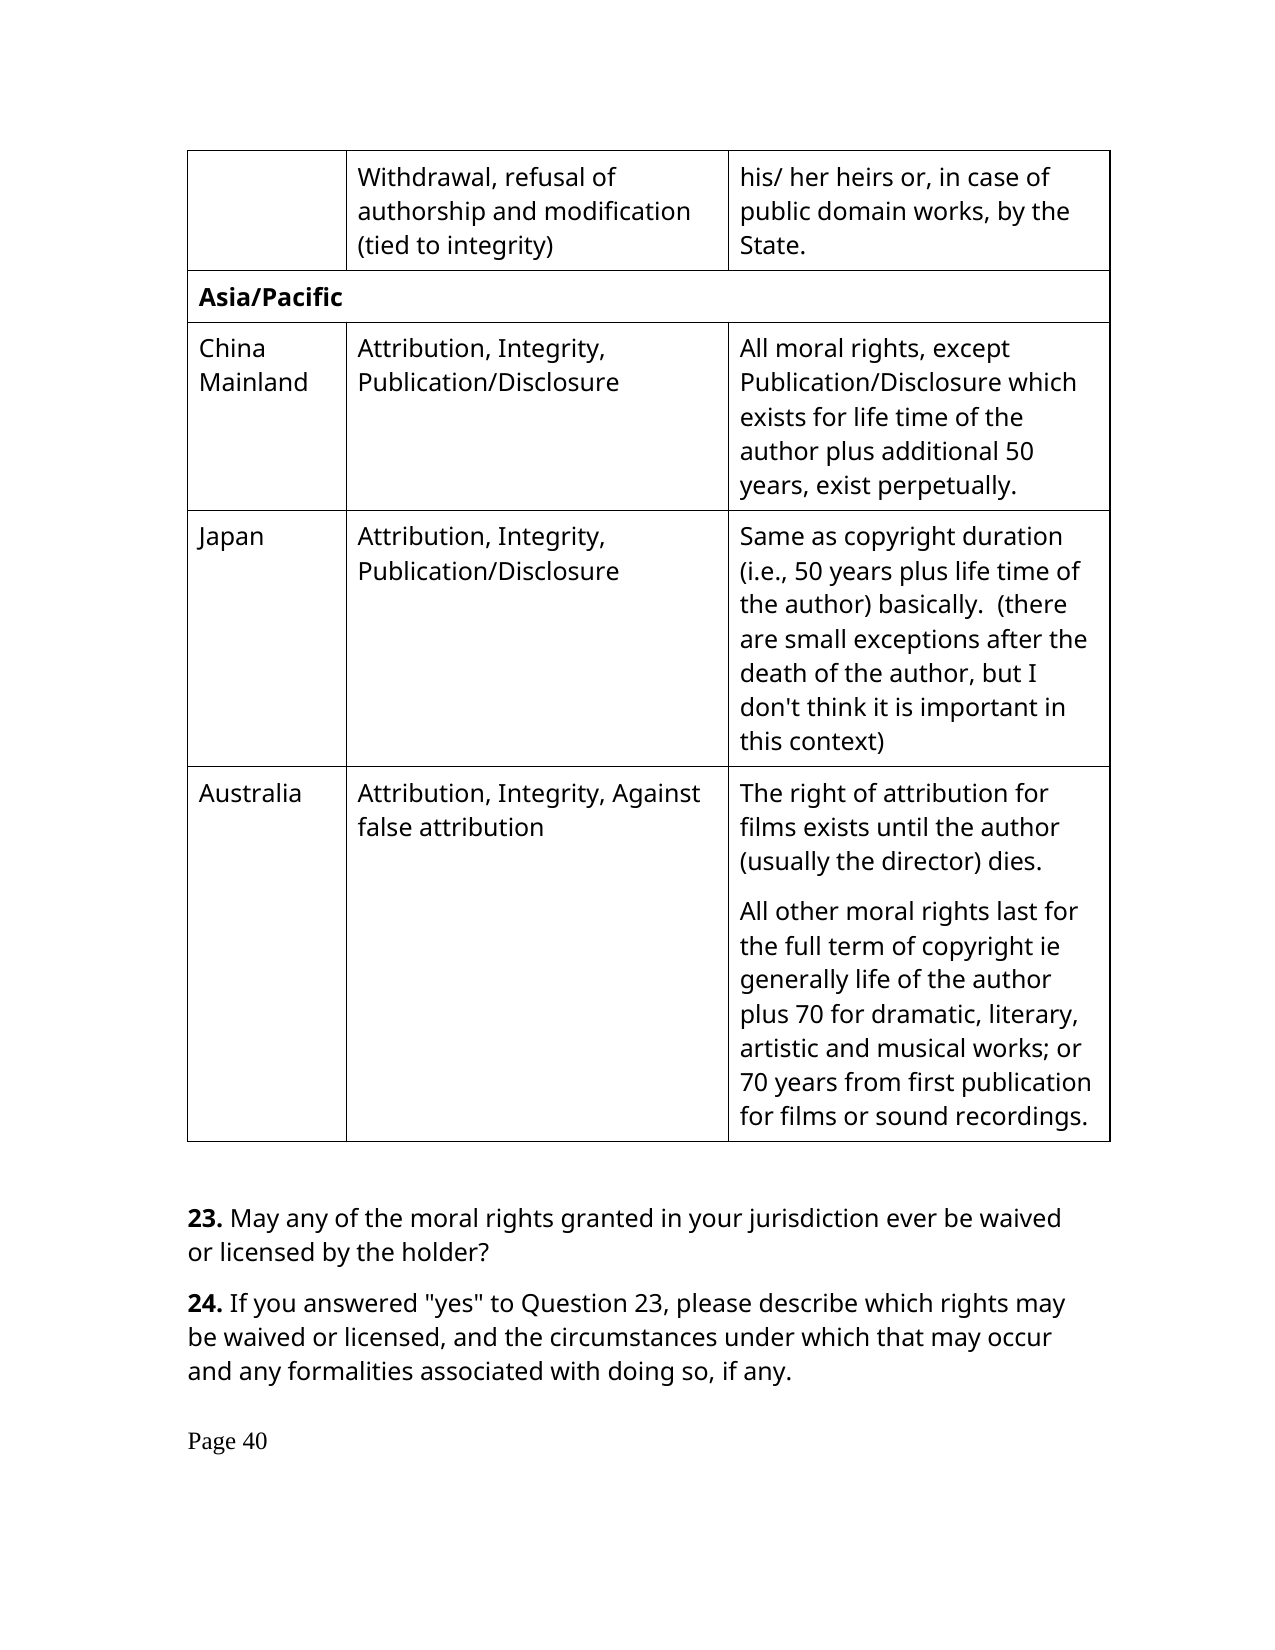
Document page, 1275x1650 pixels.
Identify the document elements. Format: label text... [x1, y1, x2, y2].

table_cell Japan [188, 511, 346, 766]
table_cell All moral rights, except Publication/Disclosure which exists for life time of the author plus additional 50 years, exist perpetually. [729, 323, 1109, 510]
table_cell Attribution, Integrity, Against false attribution [347, 767, 728, 1141]
table_cell Attribution, Integrity, Publication/Disclosure [347, 511, 728, 766]
table_cell Australia [188, 767, 346, 1141]
table_cell Attribution, Integrity, Publication/Disclosure [347, 323, 728, 510]
table_cell [188, 151, 346, 270]
table_cell Same as copyright duration (i.e., 50 years plus life time of the author) basically. (there are small exceptions after the death of the author, but I don't think it is important in this context) [729, 511, 1109, 766]
table_cell his/ her heirs or, in case of public domain works, by the State. [729, 151, 1109, 270]
text 24. If you answered "yes" to Question 23, please describe which rights may be waived or licensed, and the circumstances under which that may occur and any formalities associated with doing so, if any. [187, 1286, 1087, 1388]
table_cell China Mainland [188, 323, 346, 510]
table_cell Withdrawal, refusal of authorship and modification (tied to integrity) [347, 151, 728, 270]
table_cell Asia/Pacific [188, 271, 1109, 322]
text 23. May any of the moral rights granted in your jurisdiction ever be waived or licensed by the holder? [187, 1201, 1087, 1269]
table_cell The right of attribution for films exists until the author (usually the director) dies. All other moral rights last for the full term of copyright ie generally life of the author plus 70 for dramatic, literary, artistic and musical works; or 70 years from first publication for films or sound recordings. [729, 767, 1109, 1141]
